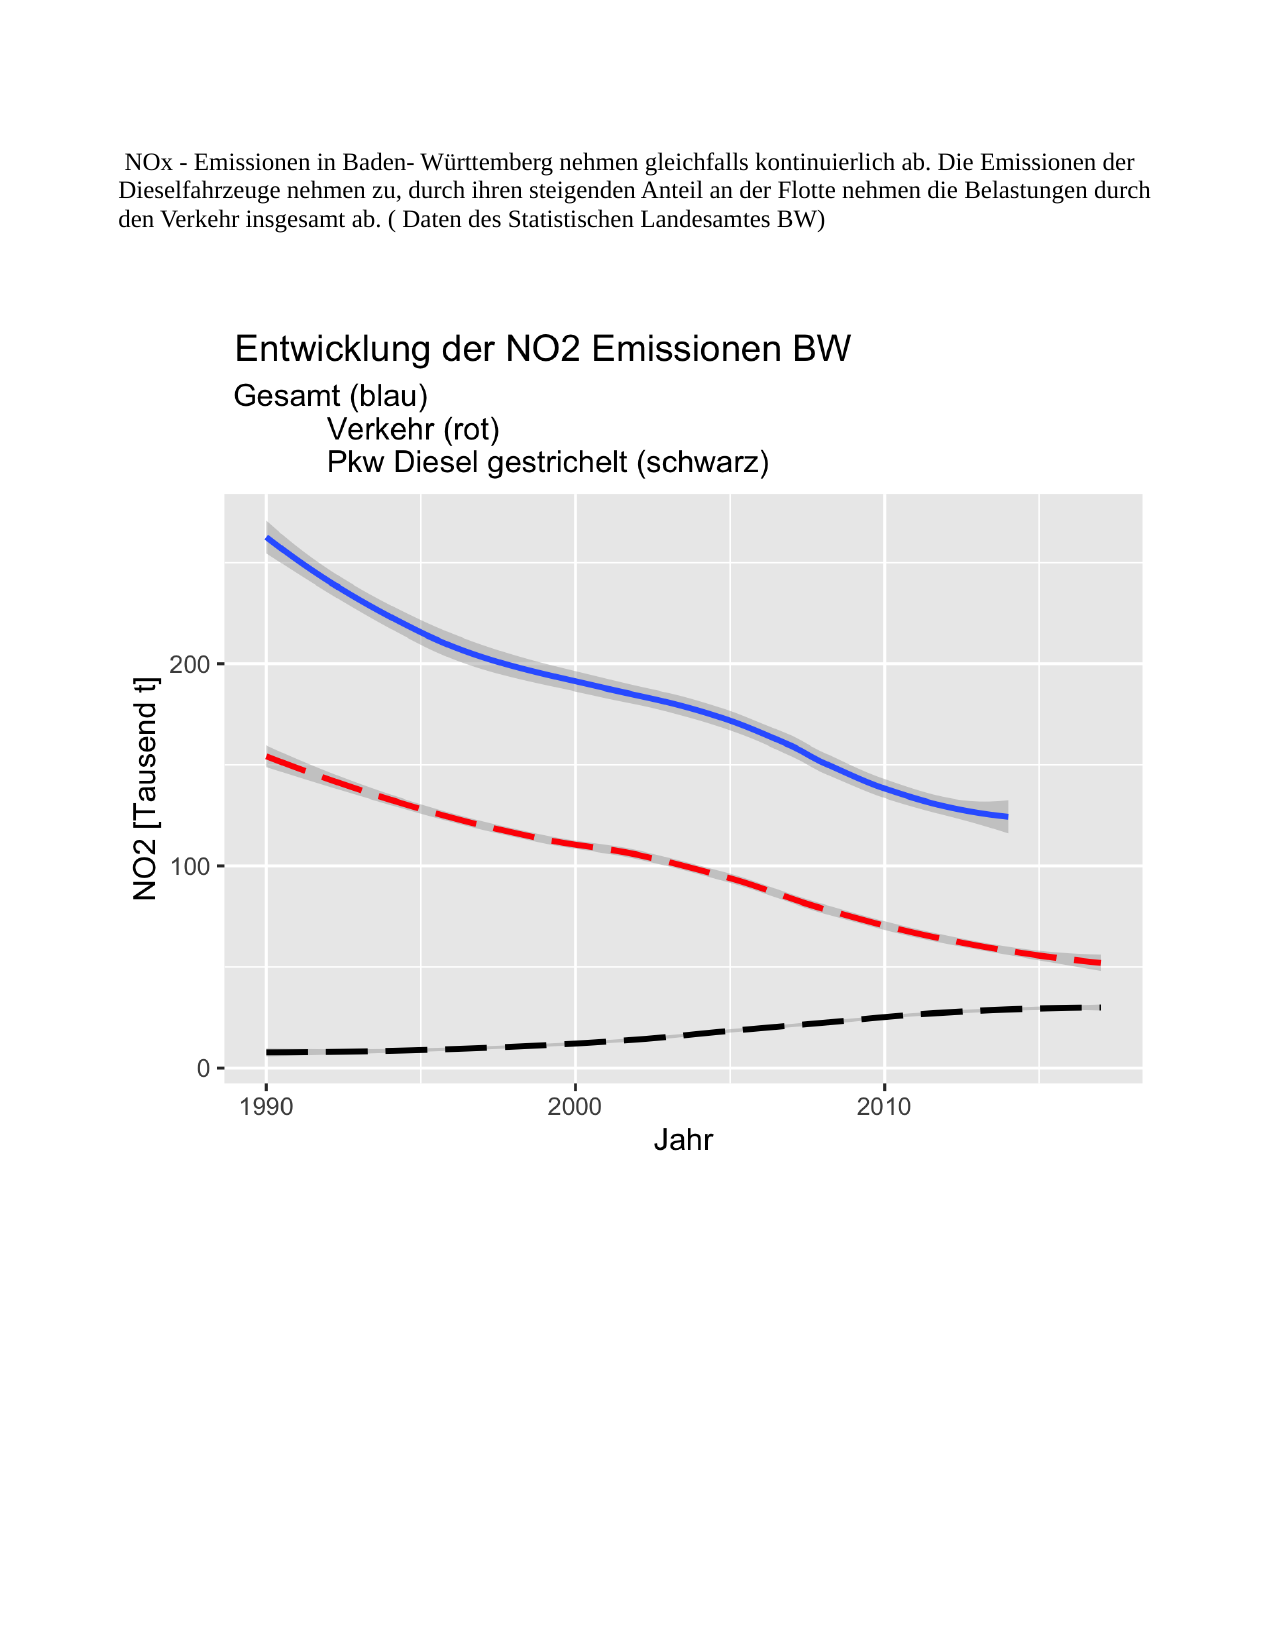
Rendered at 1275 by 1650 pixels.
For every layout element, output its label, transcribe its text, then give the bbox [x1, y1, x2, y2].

picture [118, 319, 1157, 1171]
text NOx - Emissionen in Baden- Württemberg nehmen gleichfalls kontinuierlich ab. Die Emissionen der Dieselfahrzeuge nehmen zu, durch ihren steigenden Anteil an der Flotte nehmen die Belastungen durch den Verkehr insgesamt ab. ( Daten des Statistischen Landesamtes BW) [118, 147, 1157, 233]
